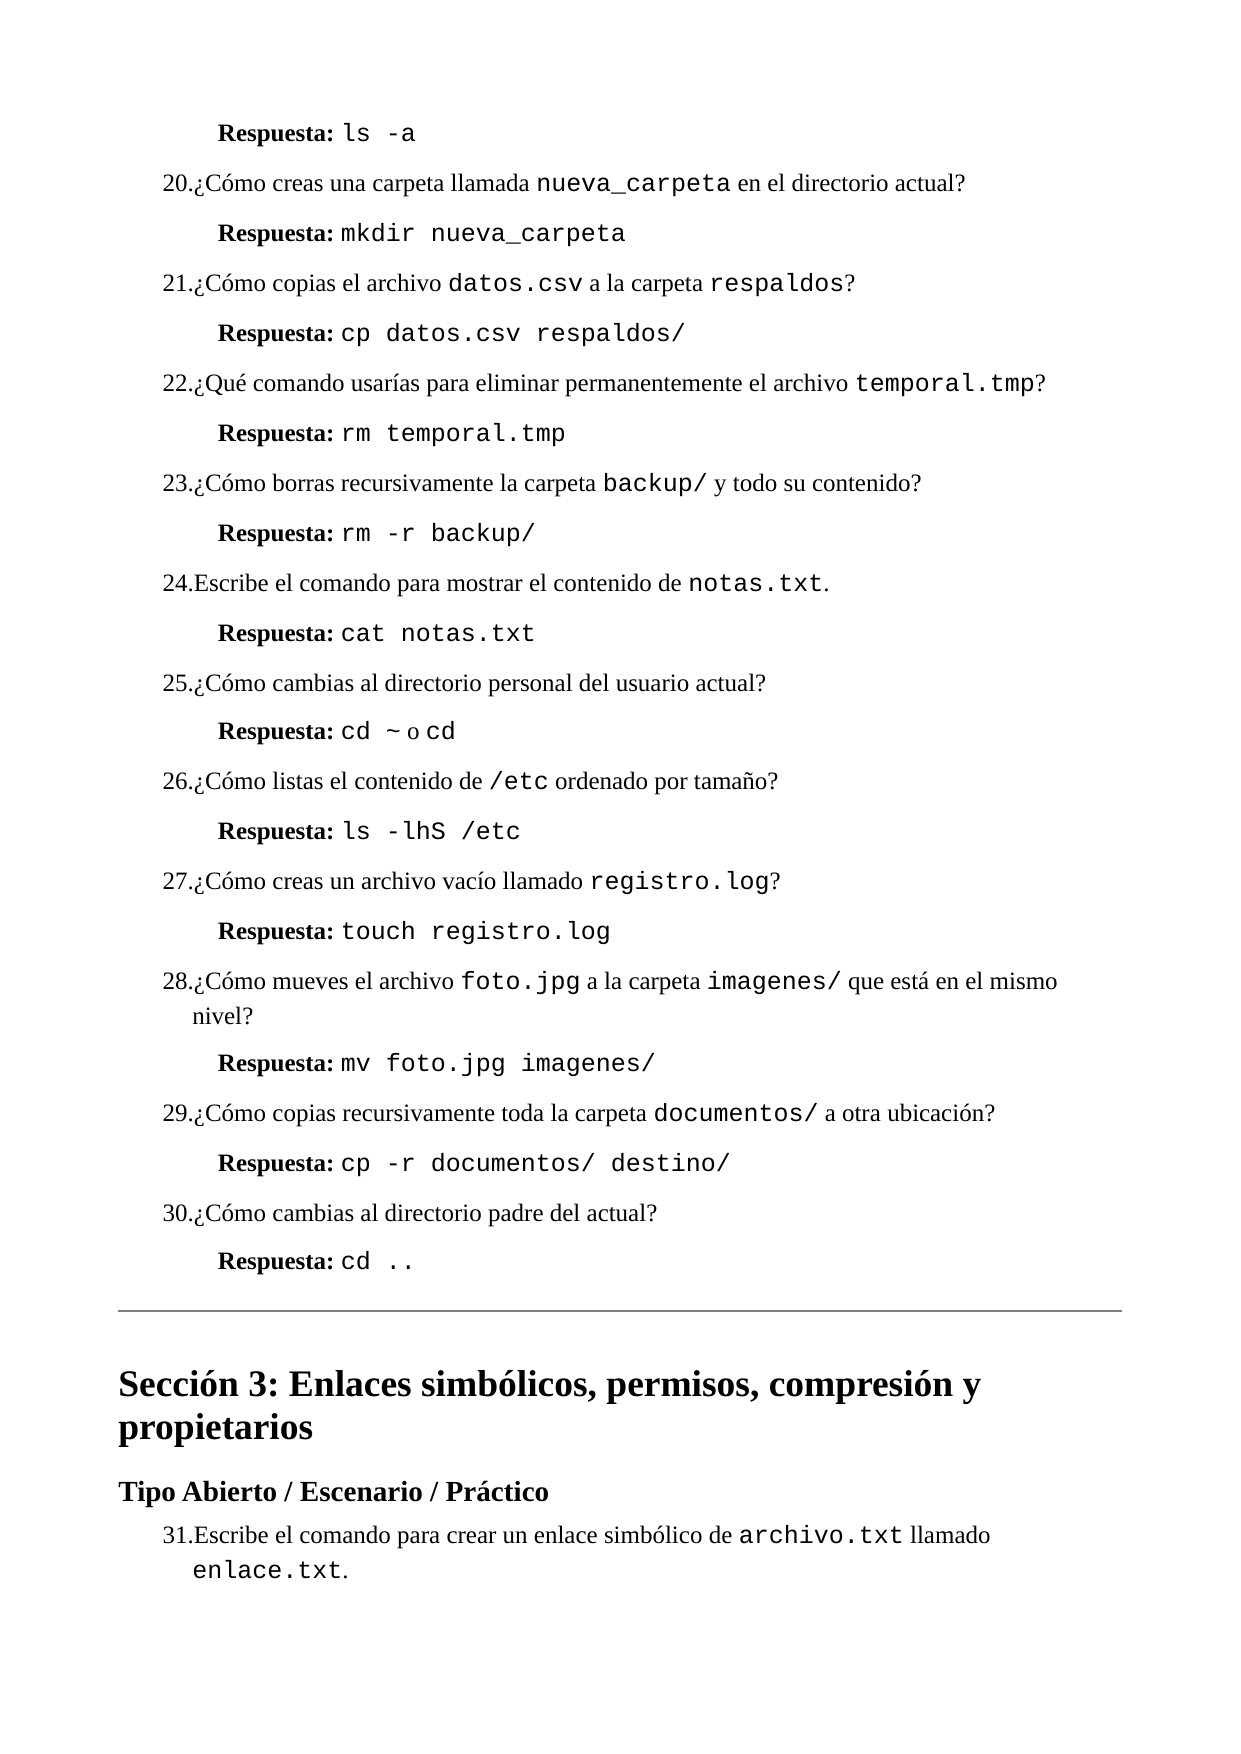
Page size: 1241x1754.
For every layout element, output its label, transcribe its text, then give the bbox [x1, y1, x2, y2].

subtitle Tipo Abierto / Escenario / Práctico [118, 1474, 1122, 1508]
list ✅ Respuesta: cat notas.txt [162, 618, 1122, 649]
list ¿Cómo copias el archivo datos.csv a la carpeta respaldos? [162, 268, 1122, 299]
list ✅ Respuesta: mv foto.jpg imagenes/ [162, 1048, 1122, 1079]
list ✅ Respuesta: cp -r documentos/ destino/ [162, 1148, 1122, 1179]
list ✅ Respuesta: ls -lhS /etc [162, 816, 1122, 847]
list ✅ Respuesta: cp datos.csv respaldos/ [162, 318, 1122, 349]
list ✅ Respuesta: touch registro.log [162, 916, 1122, 947]
list ¿Cómo creas un archivo vacío llamado registro.log? [162, 866, 1122, 897]
list ✅ Respuesta: rm temporal.tmp [162, 418, 1122, 449]
list ¿Cómo creas una carpeta llamada nueva_carpeta en el directorio actual? [162, 168, 1122, 199]
subtitle Sección 3: Enlaces simbólicos, permisos, compresión y propietarios [118, 1361, 1122, 1447]
list ¿Cómo mueves el archivo foto.jpg a la carpeta imagenes/ que está en el mismo nivel? [162, 966, 1122, 1029]
list ¿Cómo borras recursivamente la carpeta backup/ y todo su contenido? [162, 468, 1122, 499]
list ✅ Respuesta: cd .. [162, 1246, 1122, 1277]
list Escribe el comando para crear un enlace simbólico de archivo.txt llamado enlace.txt. [162, 1521, 1122, 1586]
list ¿Cómo listas el contenido de /etc ordenado por tamaño? [162, 766, 1122, 797]
list ✅ Respuesta: ls -a [162, 118, 1122, 149]
list ¿Cómo copias recursivamente toda la carpeta documentos/ a otra ubicación? [162, 1098, 1122, 1129]
list ✅ Respuesta: cd ~ o cd [162, 716, 1122, 747]
list ✅ Respuesta: rm -r backup/ [162, 518, 1122, 549]
list Escribe el comando para mostrar el contenido de notas.txt. [162, 568, 1122, 599]
list ¿Cómo cambias al directorio personal del usuario actual? [162, 668, 1122, 697]
list ¿Qué comando usarías para eliminar permanentemente el archivo temporal.tmp? [162, 368, 1122, 399]
list ✅ Respuesta: mkdir nueva_carpeta [162, 218, 1122, 249]
list ¿Cómo cambias al directorio padre del actual? [162, 1198, 1122, 1227]
